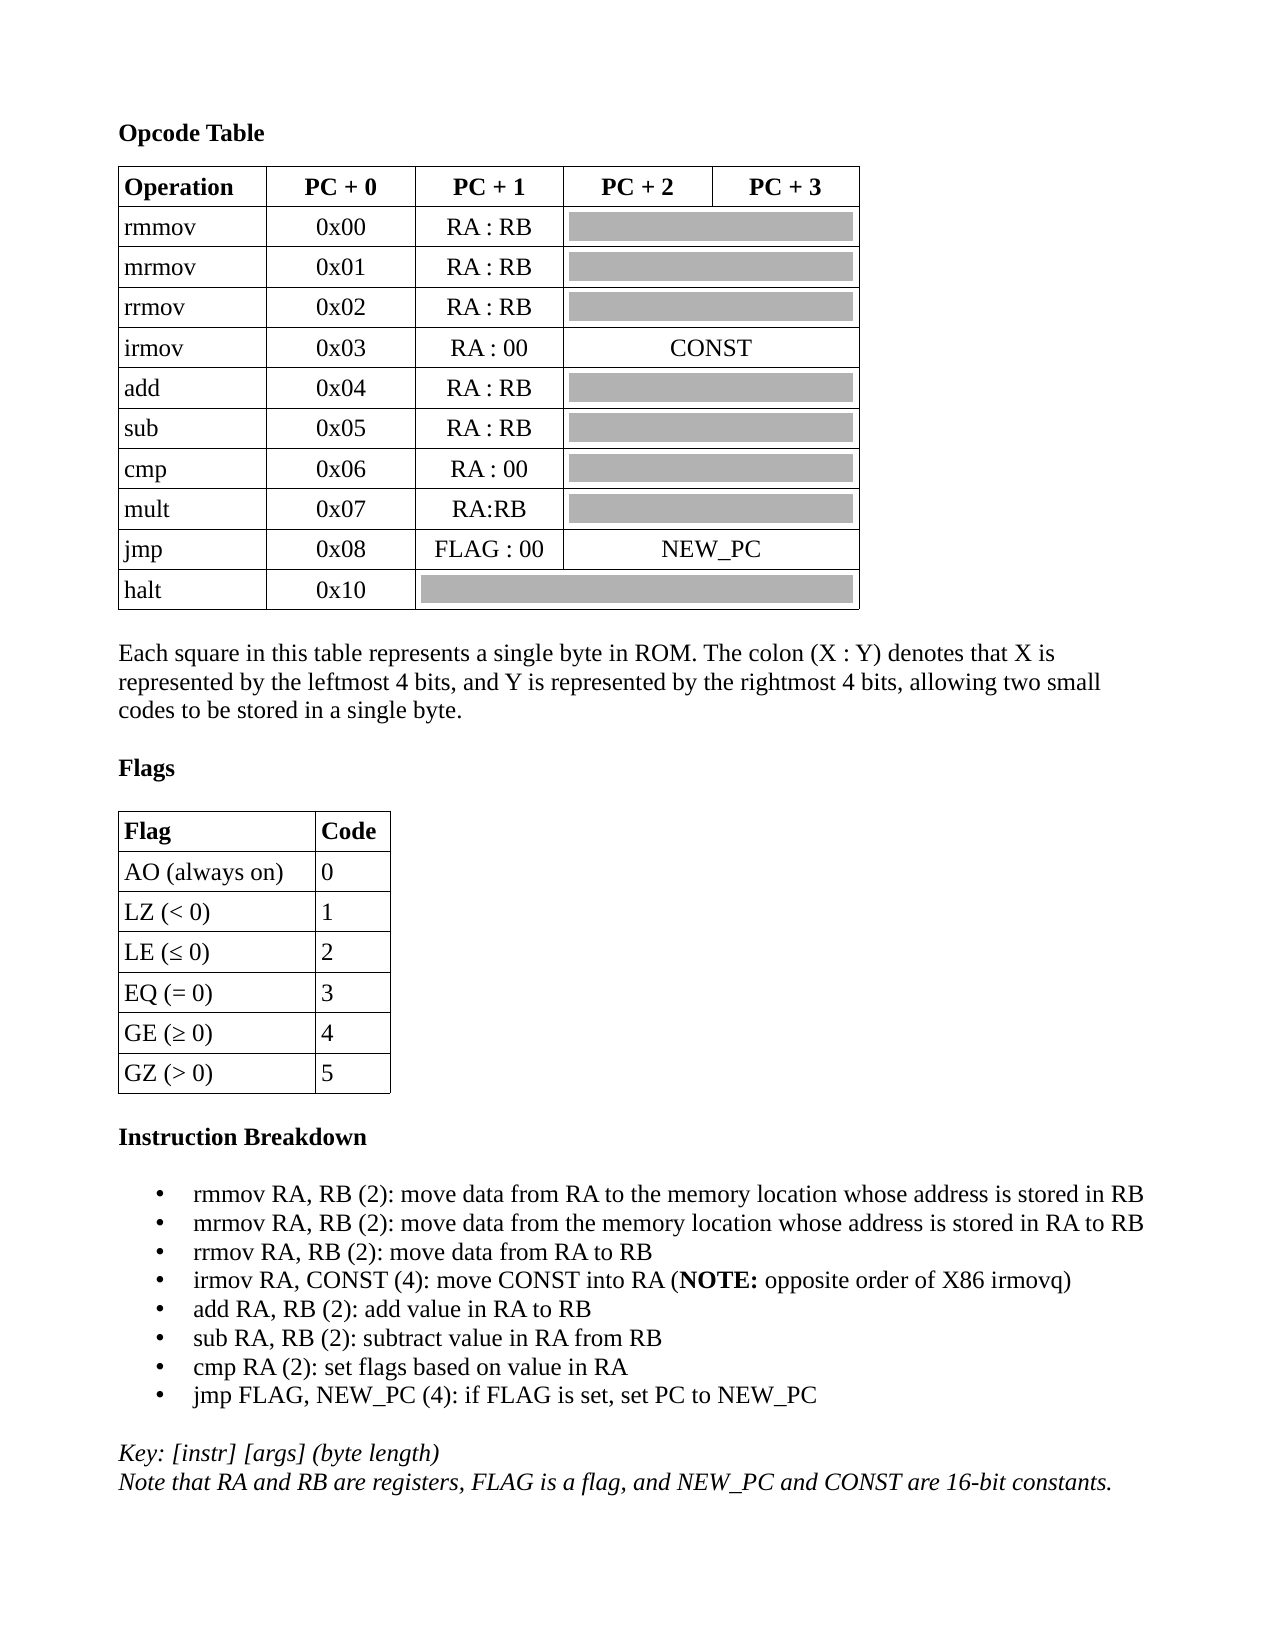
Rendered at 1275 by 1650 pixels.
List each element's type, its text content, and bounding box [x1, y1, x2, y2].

table_cell [564, 409, 859, 448]
table_cell jmp [119, 530, 266, 569]
text Instruction Breakdown [118, 1122, 1157, 1150]
table_cell NEW_PC [564, 530, 859, 569]
table_cell RA : 00 [416, 328, 563, 367]
table_cell 0x06 [267, 449, 415, 488]
table_cell [564, 207, 859, 246]
text Flags [118, 753, 1157, 782]
table_cell RA : RB [416, 409, 563, 448]
table_cell 0x07 [267, 489, 415, 528]
table_cell LE (≤ 0) [119, 932, 315, 972]
table_cell cmp [119, 449, 266, 488]
table_cell rmmov [119, 207, 266, 246]
table_cell 0x08 [267, 530, 415, 569]
table_cell GE (≥ 0) [119, 1013, 315, 1052]
table_cell 0x10 [267, 570, 415, 609]
table_cell RA : 00 [416, 449, 563, 488]
table_cell CONST [564, 328, 859, 367]
table_cell [564, 368, 859, 408]
table_header Operation [119, 167, 266, 206]
table_cell mult [119, 489, 266, 528]
table_cell halt [119, 570, 266, 609]
table_cell EQ (= 0) [119, 973, 315, 1012]
table_cell 5 [316, 1054, 390, 1093]
list rmmov RA, RB (2): move data from RA to the memory location whose address is stored in RB [156, 1179, 1157, 1208]
table_cell RA : RB [416, 207, 563, 246]
table_cell 0x01 [267, 247, 415, 287]
list jmp FLAG, NEW_PC (4): if FLAG is set, set PC to NEW_PC [156, 1380, 1157, 1409]
table_cell 4 [316, 1013, 390, 1052]
table_cell add [119, 368, 266, 408]
list irmov RA, CONST (4): move CONST into RA (NOTE: opposite order of X86 irmovq) [156, 1265, 1157, 1294]
table_cell GZ (> 0) [119, 1054, 315, 1093]
table_cell [564, 288, 859, 327]
table_cell RA : RB [416, 247, 563, 287]
text Opcode Table [118, 118, 1157, 147]
table_cell mrmov [119, 247, 266, 287]
table_cell 3 [316, 973, 390, 1012]
list rrmov RA, RB (2): move data from RA to RB [156, 1237, 1157, 1265]
table_header PC + 2 [564, 167, 712, 206]
table_cell 0x00 [267, 207, 415, 246]
table_cell [564, 247, 859, 287]
table_cell AO (always on) [119, 852, 315, 891]
table_cell 0x04 [267, 368, 415, 408]
text Key: [instr] [args] (byte length) [118, 1438, 1157, 1467]
table_cell 0x05 [267, 409, 415, 448]
list cmp RA (2): set flags based on value in RA [156, 1352, 1157, 1380]
table_cell 0 [316, 852, 390, 891]
table_cell 0x02 [267, 288, 415, 327]
table_cell RA : RB [416, 368, 563, 408]
table_cell RA:RB [416, 489, 563, 528]
table_cell RA : RB [416, 288, 563, 327]
list add RA, RB (2): add value in RA to RB [156, 1294, 1157, 1323]
text Each square in this table represents a single byte in ROM. The colon (X : Y) denotes that X is represented by the leftmost 4 bits, and Y is represented by the rightmost 4 bits, allowing two small codes to be stored in a single byte. [118, 638, 1157, 724]
table_cell sub [119, 409, 266, 448]
table_header PC + 0 [267, 167, 415, 206]
table_cell [564, 449, 859, 488]
list sub RA, RB (2): subtract value in RA from RB [156, 1323, 1157, 1352]
table_header PC + 1 [416, 167, 563, 206]
table_header Code [316, 812, 390, 851]
table_header Flag [119, 812, 315, 851]
table_cell 2 [316, 932, 390, 972]
table_cell 1 [316, 892, 390, 931]
table_cell FLAG : 00 [416, 530, 563, 569]
table_cell [416, 570, 859, 609]
list mrmov RA, RB (2): move data from the memory location whose address is stored in RA to RB [156, 1208, 1157, 1237]
table_cell LZ (< 0) [119, 892, 315, 931]
table_cell [564, 489, 859, 528]
table_cell rrmov [119, 288, 266, 327]
table_header PC + 3 [713, 167, 859, 206]
text Note that RA and RB are registers, FLAG is a flag, and NEW_PC and CONST are 16-bit constants. [118, 1467, 1157, 1495]
table_cell 0x03 [267, 328, 415, 367]
table_cell irmov [119, 328, 266, 367]
